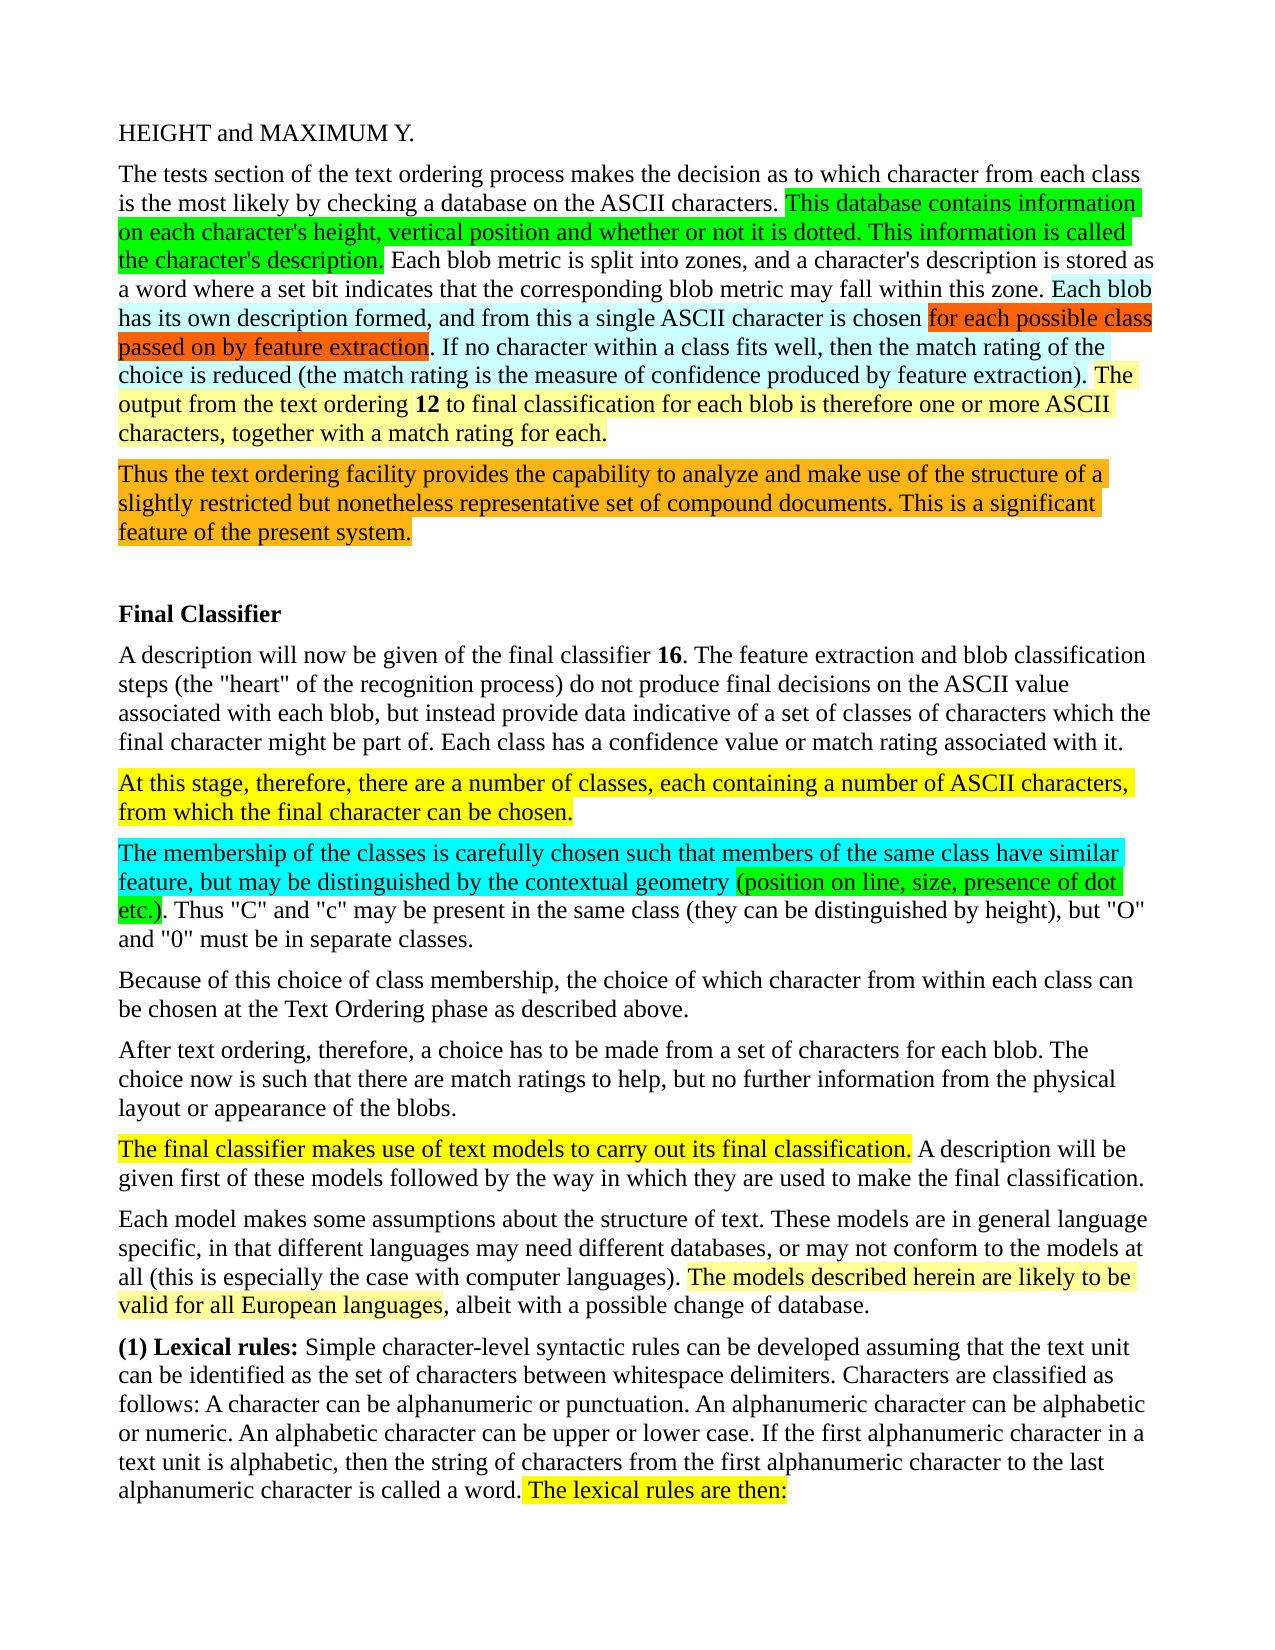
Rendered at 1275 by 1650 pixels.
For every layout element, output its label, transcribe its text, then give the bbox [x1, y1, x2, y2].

text HEIGHT and MAXIMUM Y. [118, 118, 1157, 147]
text The membership of the classes is carefully chosen such that members of the same class have similar feature, but may be distinguished by the contextual geometry (position on line, size, presence of dot etc.). Thus "C" and "c" may be present in the same class (they can be distinguished by height), but "O" and "0" must be in separate classes. [118, 838, 1157, 953]
text (1) Lexical rules: Simple character-level syntactic rules can be developed assuming that the text unit can be identified as the set of characters between whitespace delimiters. Characters are classified as follows: A character can be alphanumeric or punctuation. An alphanumeric character can be alphabetic or numeric. An alphabetic character can be upper or lower case. If the first alphanumeric character in a text unit is alphabetic, then the string of characters from the first alphanumeric character to the last alphanumeric character is called a word. The lexical rules are then: [118, 1332, 1157, 1504]
text Because of this choice of class membership, the choice of which character from within each class can be chosen at the Text Ordering phase as described above. [118, 966, 1157, 1023]
text Thus the text ordering facility provides the capability to analyze and make use of the structure of a slightly restricted but nonetheless representative set of compound documents. This is a significant feature of the present system. [118, 459, 1157, 546]
text Each model makes some assumptions about the structure of text. These models are in general language specific, in that different languages may need different databases, or may not conform to the models at all (this is especially the case with computer languages). The models described herein are likely to be valid for all European languages, albeit with a possible change of database. [118, 1204, 1157, 1319]
text After text ordering, therefore, a choice has to be made from a set of characters for each blob. The choice now is such that there are match ratings to help, but no further information from the physical layout or appearance of the blobs. [118, 1036, 1157, 1122]
text The tests section of the text ordering process makes the decision as to which character from each class is the most likely by checking a database on the ASCII characters. This database contains information on each character's height, vertical position and whether or not it is dotted. This information is called the character's description. Each blob metric is split into zones, and a character's description is stored as a word where a set bit indicates that the corresponding blob metric may fall within this zone. Each blob has its own description formed, and from this a single ASCII character is chosen for each possible class passed on by feature extraction. If no character within a class fits well, then the match rating of the choice is reduced (the match rating is the measure of confidence produced by feature extraction). The output from the text ordering 12 to final classification for each blob is therefore one or more ASCII characters, together with a match rating for each. [118, 159, 1157, 447]
text A description will now be given of the final classifier 16. The feature extraction and blob classification steps (the "heart" of the recognition process) do not produce final decisions on the ASCII value associated with each blob, but instead provide data indicative of a set of classes of characters which the final character might be part of. Each class has a confidence value or match rating associated with it. [118, 641, 1157, 756]
text The final classifier makes use of text models to carry out its final classification. A description will be given first of these models followed by the way in which they are used to make the final classification. [118, 1134, 1157, 1192]
text At this stage, therefore, there are a number of classes, each containing a number of ASCII characters, from which the final character can be chosen. [118, 768, 1157, 826]
text Final Classifier [118, 599, 1157, 628]
